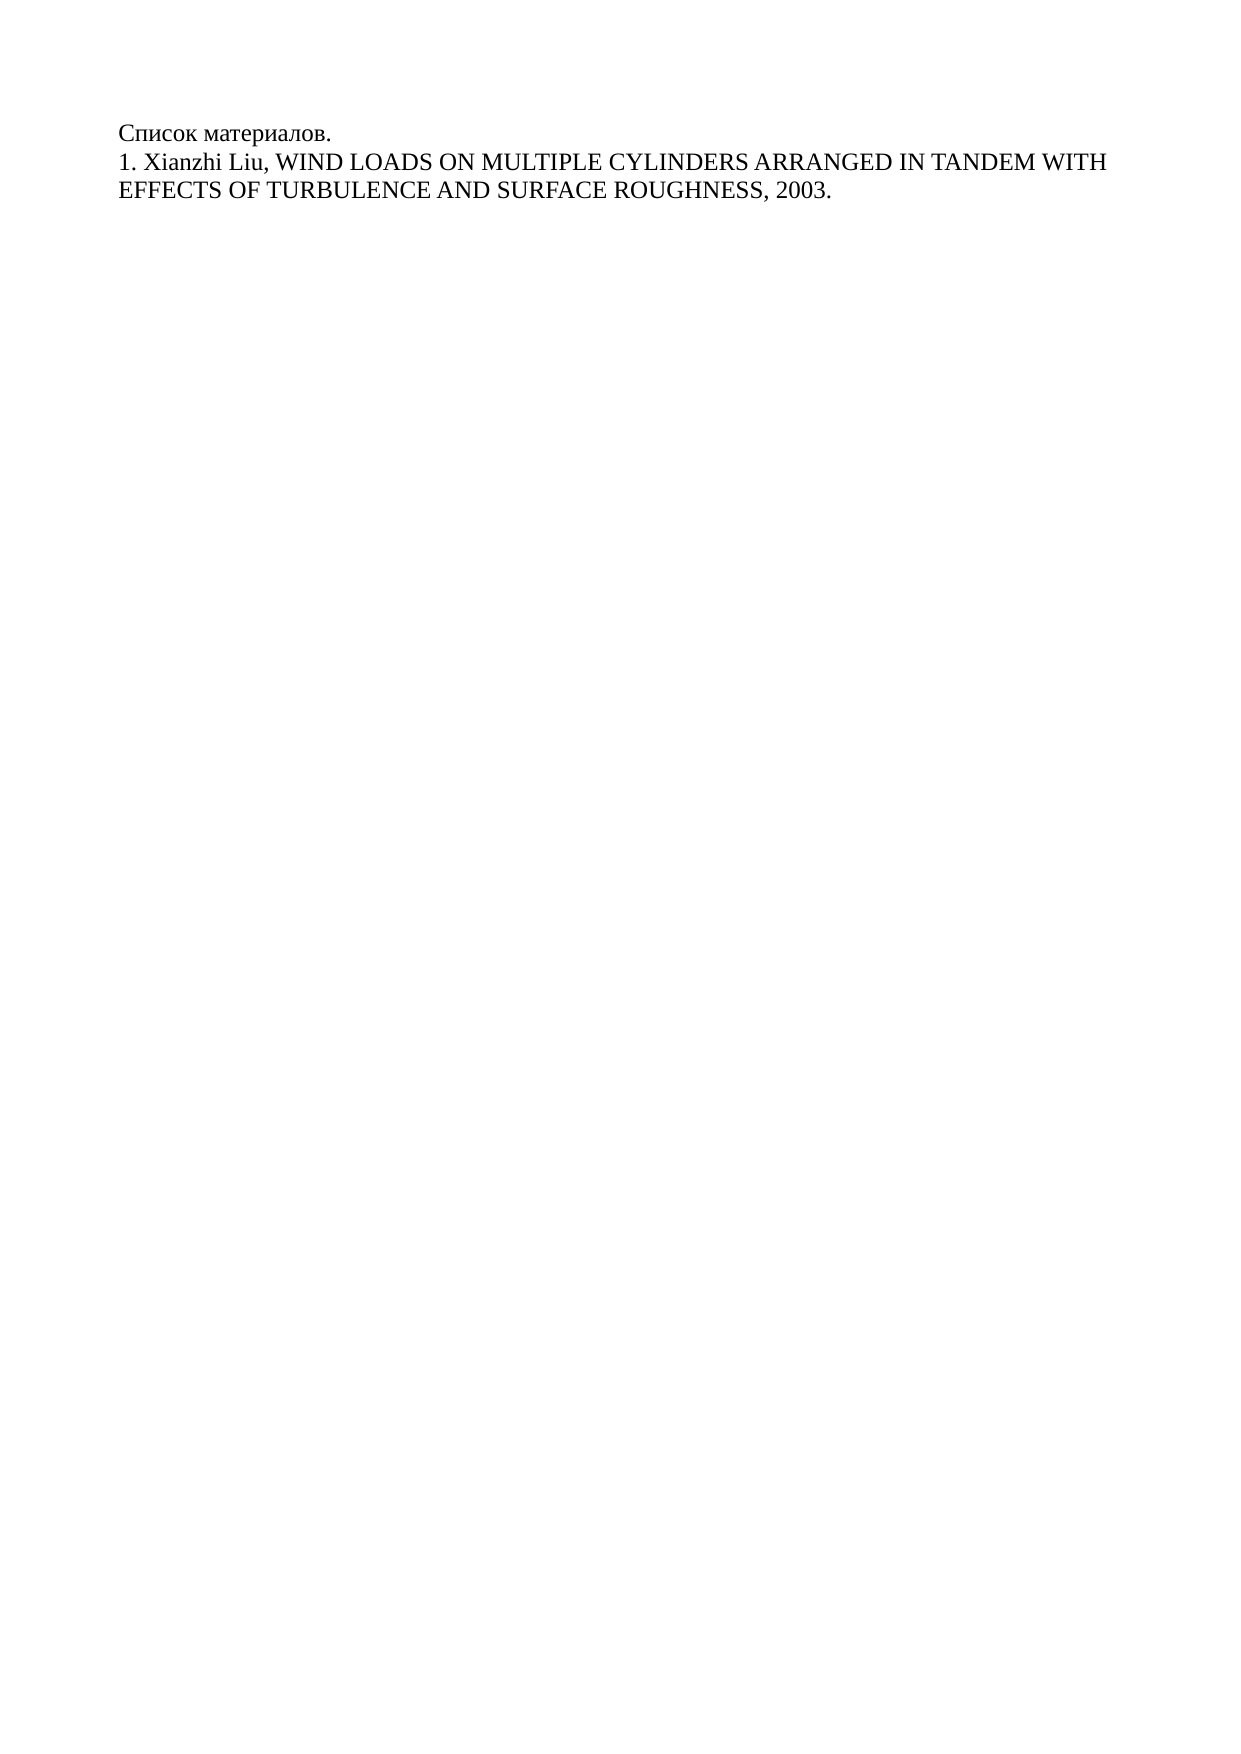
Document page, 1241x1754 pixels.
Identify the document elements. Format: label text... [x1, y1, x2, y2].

text 1. Xianzhi Liu, WIND LOADS ON MULTIPLE CYLINDERS ARRANGED IN TANDEM WITH EFFECTS OF TURBULENCE AND SURFACE ROUGHNESS, 2003. [118, 147, 1122, 204]
text Список материалов. [118, 118, 1122, 147]
